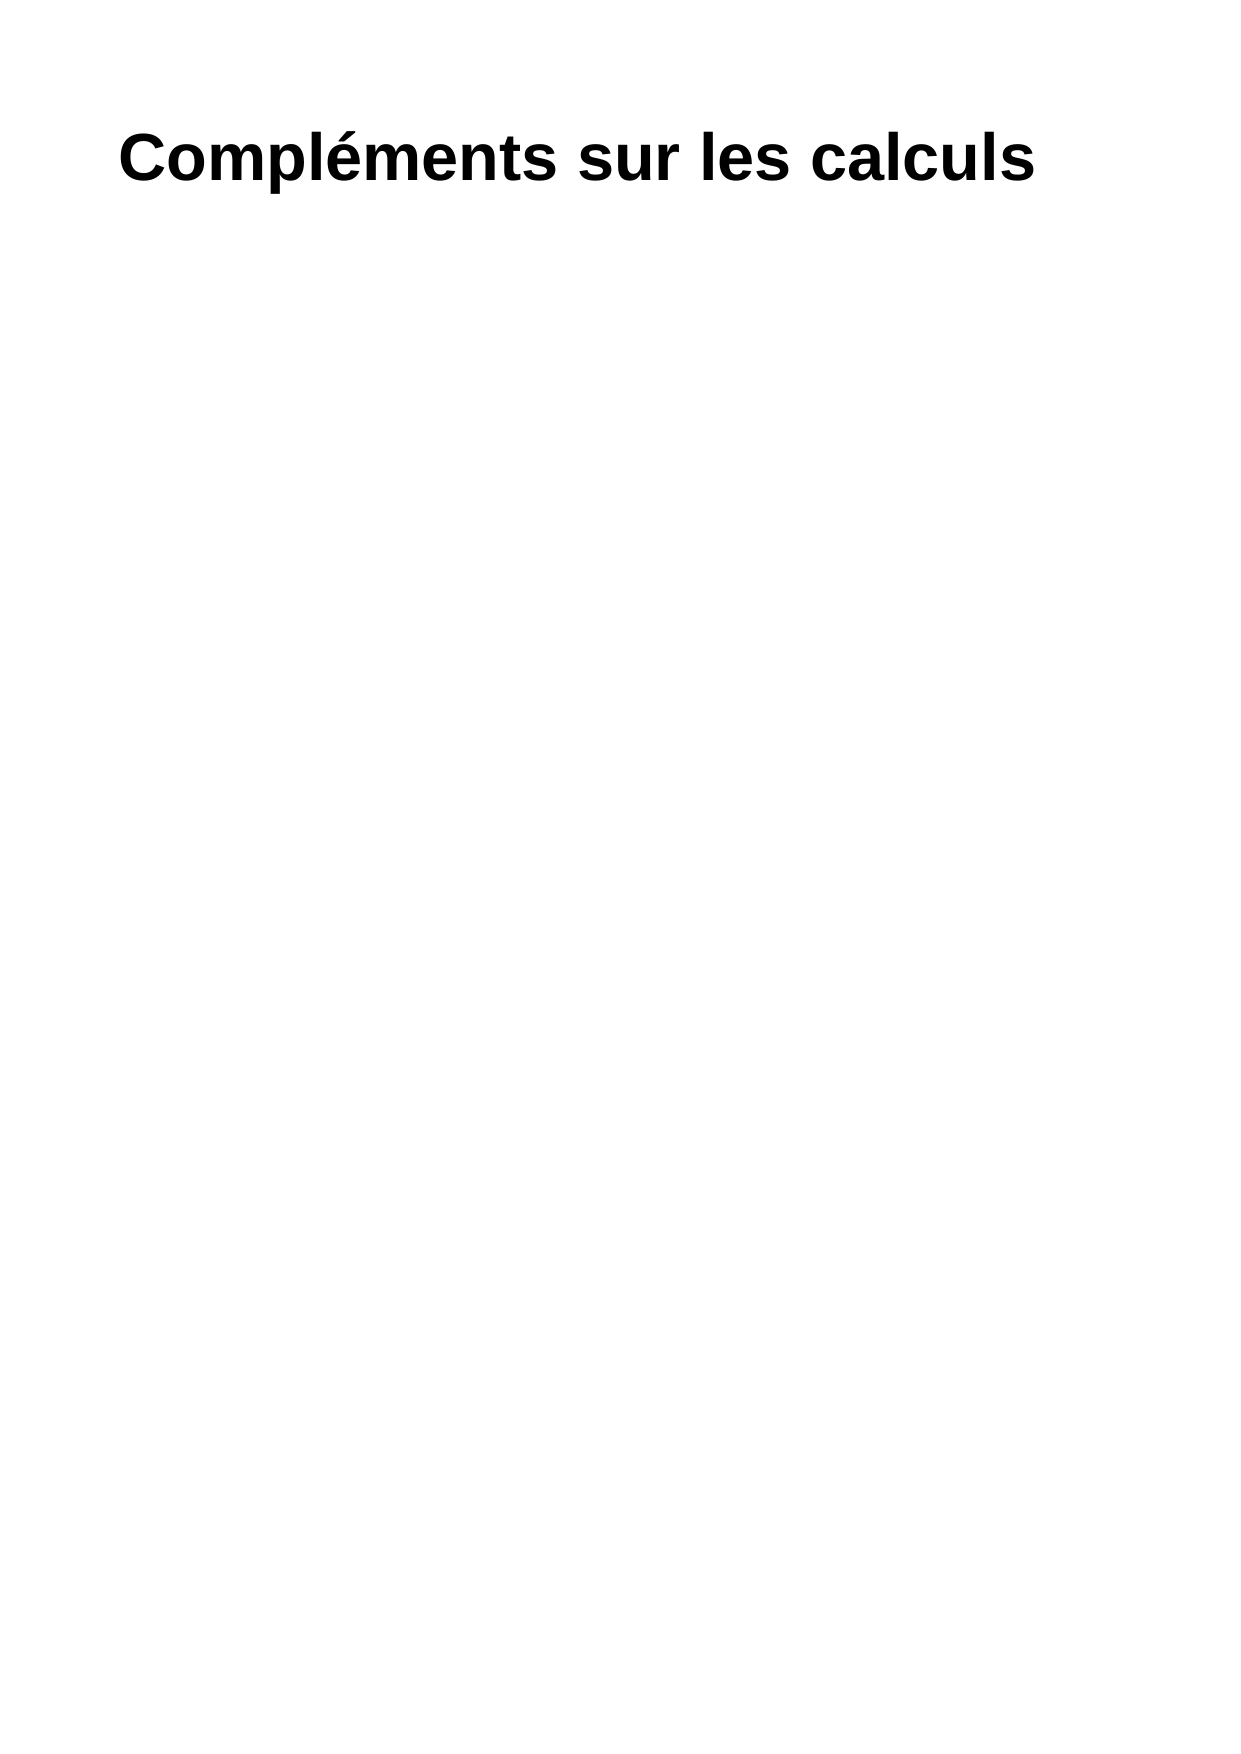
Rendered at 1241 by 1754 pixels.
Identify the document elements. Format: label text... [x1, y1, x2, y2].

subtitle Compléments sur les calculs [118, 118, 1122, 195]
